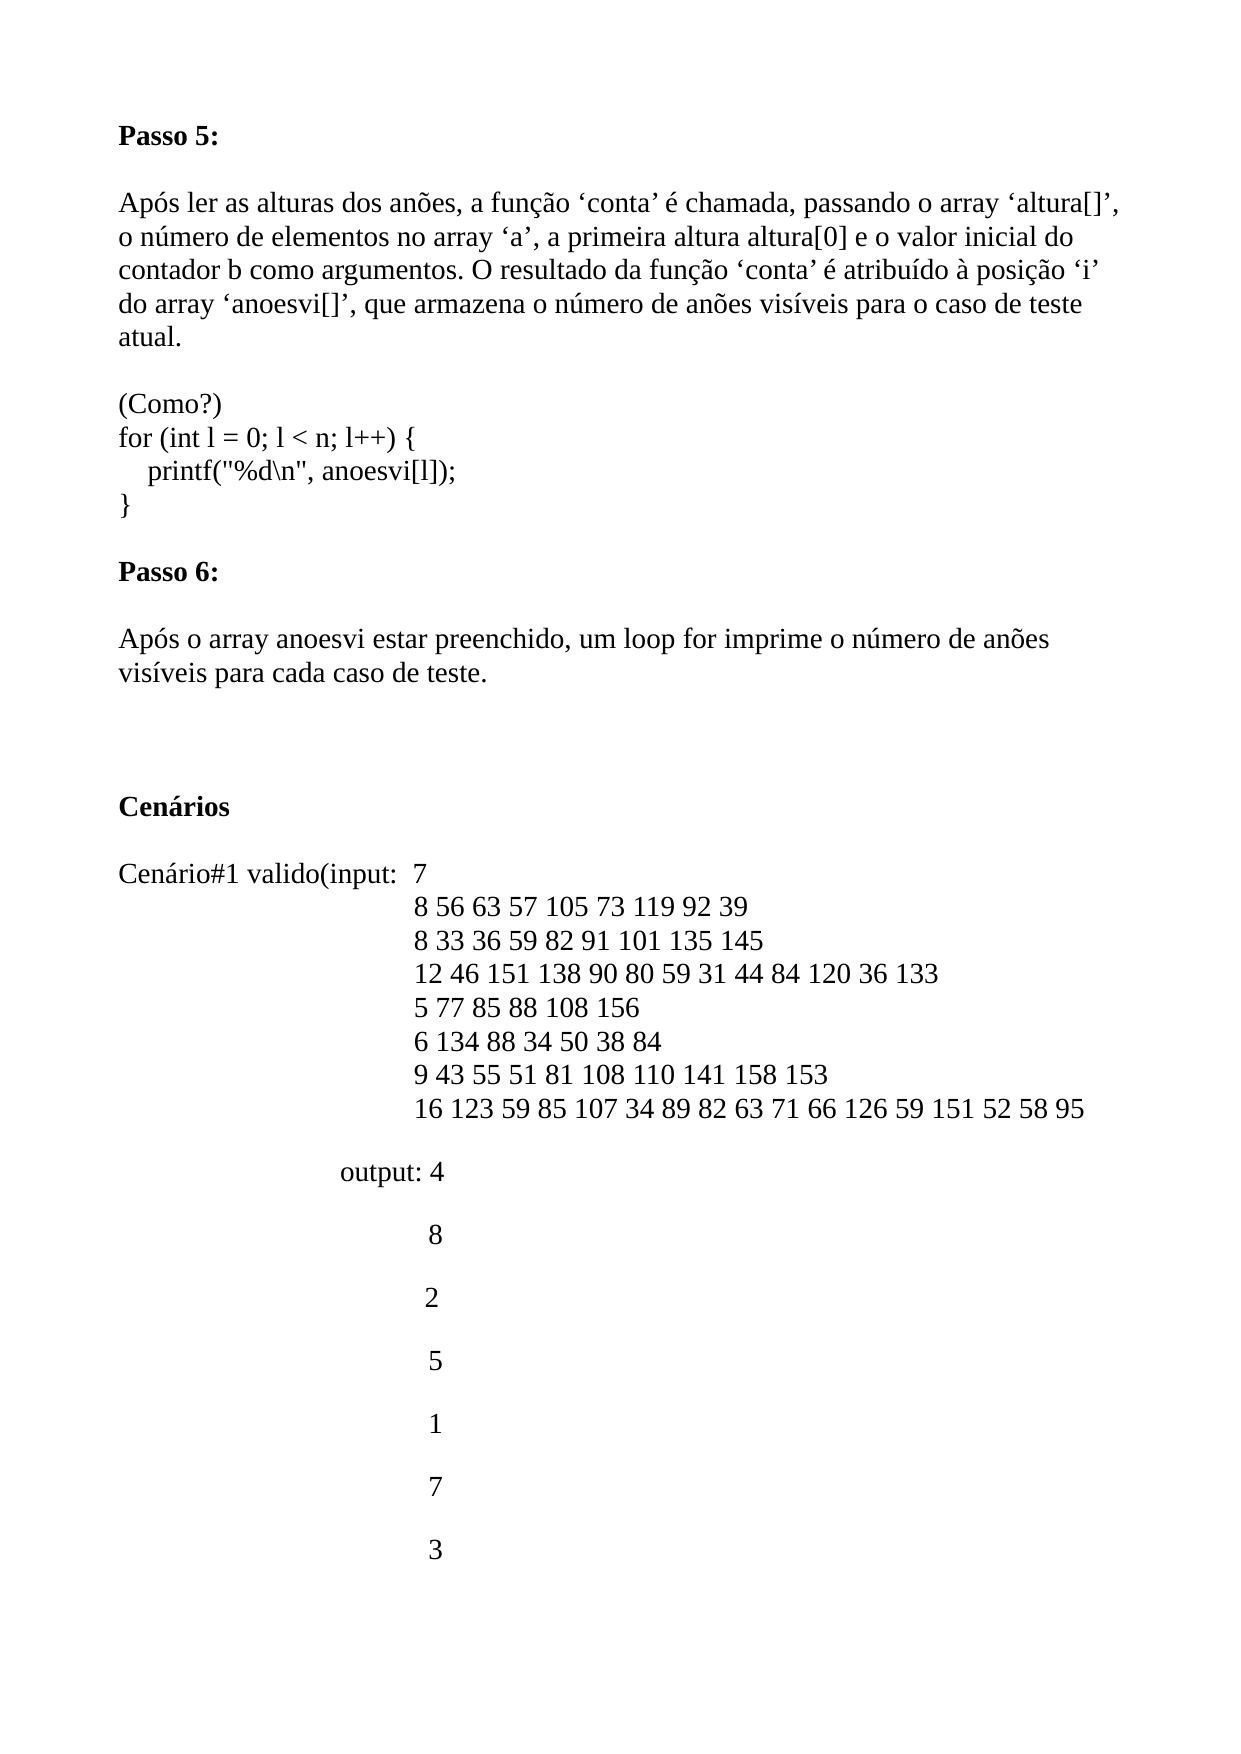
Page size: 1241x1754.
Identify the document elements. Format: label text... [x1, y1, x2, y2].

text 5 [118, 1343, 1122, 1376]
text Após ler as alturas dos anões, a função ‘conta’ é chamada, passando o array ‘altura[]’, o número de elementos no array ‘a’, a primeira altura altura[0] e o valor inicial do contador b como argumentos. O resultado da função ‘conta’ é atribuído à posição ‘i’ do array ‘anoesvi[]’, que armazena o número de anões visíveis para o caso de teste atual. [118, 185, 1122, 353]
text 5 77 85 88 108 156 [118, 990, 1122, 1024]
text 8 56 63 57 105 73 119 92 39 [118, 889, 1122, 923]
text for (int l = 0; l < n; l++) { [118, 420, 1122, 453]
text (Como?) [118, 386, 1122, 420]
text 9 43 55 51 81 108 110 141 158 153 [118, 1057, 1122, 1091]
text output: 4 [118, 1154, 1122, 1187]
text 2 [118, 1280, 1122, 1313]
text printf("%d\n", anoesvi[l]); [118, 453, 1122, 487]
text 8 33 36 59 82 91 101 135 145 [118, 923, 1122, 957]
text Passo 5: [118, 118, 1122, 152]
text Cenários [118, 789, 1122, 822]
text 8 [118, 1217, 1122, 1250]
text 16 123 59 85 107 34 89 82 63 71 66 126 59 151 52 58 95 [118, 1091, 1122, 1124]
text Cenário#1 valido(input: 7 [118, 856, 1122, 889]
text 7 [118, 1469, 1122, 1502]
text 1 [118, 1406, 1122, 1439]
text 3 [118, 1532, 1122, 1566]
text Após o array anoesvi estar preenchido, um loop for imprime o número de anões visíveis para cada caso de teste. [118, 621, 1122, 688]
text } [118, 487, 1122, 521]
text Passo 6: [118, 554, 1122, 588]
text 12 46 151 138 90 80 59 31 44 84 120 36 133 [118, 957, 1122, 990]
text 6 134 88 34 50 38 84 [118, 1024, 1122, 1057]
